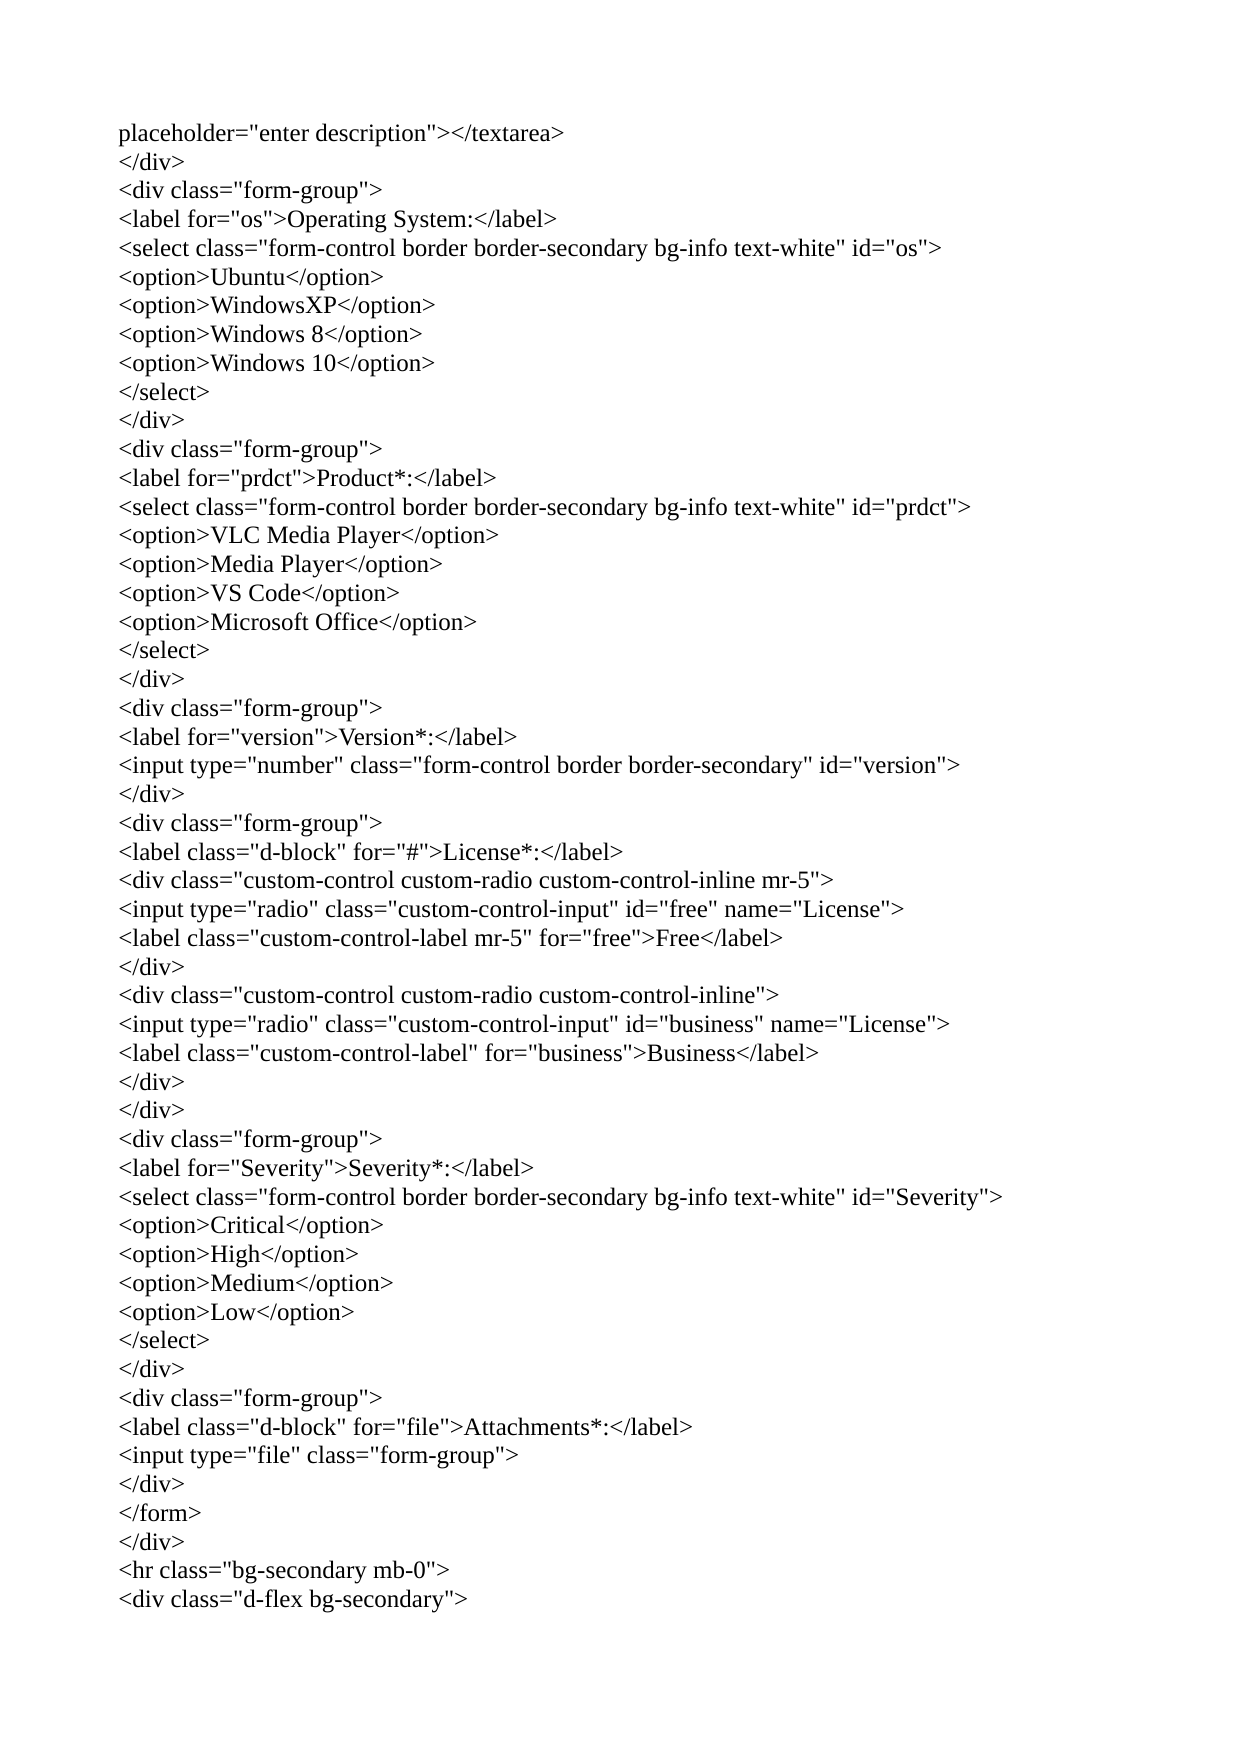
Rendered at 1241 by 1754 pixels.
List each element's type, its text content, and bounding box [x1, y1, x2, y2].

text <option>High</option> [118, 1239, 1122, 1268]
text <div class="form-group"> [118, 434, 1122, 463]
text </div> [118, 1096, 1122, 1124]
text <label class="d-block" for="#">License*:</label> [118, 837, 1122, 866]
text <div class="form-group"> [118, 808, 1122, 837]
text <option>Low</option> [118, 1297, 1122, 1326]
text <hr class="bg-secondary mb-0"> [118, 1556, 1122, 1584]
text <label class="custom-control-label" for="business">Business</label> [118, 1038, 1122, 1067]
text <div class="form-group"> [118, 1124, 1122, 1153]
text <option>Windows 10</option> [118, 348, 1122, 377]
text <input type="file" class="form-group"> [118, 1441, 1122, 1469]
text <select class="form-control border border-secondary bg-info text-white" id="prdct"> [118, 492, 1122, 521]
text <label for="Severity">Severity*:</label> [118, 1153, 1122, 1182]
text <div class="form-group"> [118, 1383, 1122, 1412]
text <label class="d-block" for="file">Attachments*:</label> [118, 1412, 1122, 1441]
text <select class="form-control border border-secondary bg-info text-white" id="os"> [118, 233, 1122, 262]
text <div class="d-flex bg-secondary"> [118, 1584, 1122, 1613]
text <option>Critical</option> [118, 1211, 1122, 1239]
text <option>Ubuntu</option> [118, 262, 1122, 291]
text <select class="form-control border border-secondary bg-info text-white" id="Severity"> [118, 1182, 1122, 1211]
text </div> [118, 1527, 1122, 1556]
text </select> [118, 636, 1122, 664]
text </div> [118, 1469, 1122, 1498]
text placeholder="enter description"></textarea> [118, 118, 1122, 147]
text <label for="version">Version*:</label> [118, 722, 1122, 751]
text <label for="os">Operating System:</label> [118, 204, 1122, 233]
text <div class="form-group"> [118, 693, 1122, 722]
text <div class="custom-control custom-radio custom-control-inline"> [118, 981, 1122, 1009]
text <input type="radio" class="custom-control-input" id="free" name="License"> [118, 894, 1122, 923]
text </select> [118, 377, 1122, 406]
text <label for="prdct">Product*:</label> [118, 463, 1122, 492]
text <input type="number" class="form-control border border-secondary" id="version"> [118, 751, 1122, 779]
text </select> [118, 1326, 1122, 1354]
text <option>WindowsXP</option> [118, 291, 1122, 319]
text <div class="custom-control custom-radio custom-control-inline mr-5"> [118, 866, 1122, 894]
text <option>VS Code</option> [118, 578, 1122, 607]
text </div> [118, 1354, 1122, 1383]
text <option>Microsoft Office</option> [118, 607, 1122, 636]
text <option>VLC Media Player</option> [118, 521, 1122, 549]
text </div> [118, 147, 1122, 176]
text </div> [118, 1067, 1122, 1096]
text </form> [118, 1498, 1122, 1527]
text </div> [118, 779, 1122, 808]
text </div> [118, 952, 1122, 981]
text <option>Medium</option> [118, 1268, 1122, 1297]
text </div> [118, 664, 1122, 693]
text <label class="custom-control-label mr-5" for="free">Free</label> [118, 923, 1122, 952]
text <div class="form-group"> [118, 176, 1122, 204]
text </div> [118, 406, 1122, 434]
text <option>Media Player</option> [118, 549, 1122, 578]
text <input type="radio" class="custom-control-input" id="business" name="License"> [118, 1009, 1122, 1038]
text <option>Windows 8</option> [118, 319, 1122, 348]
